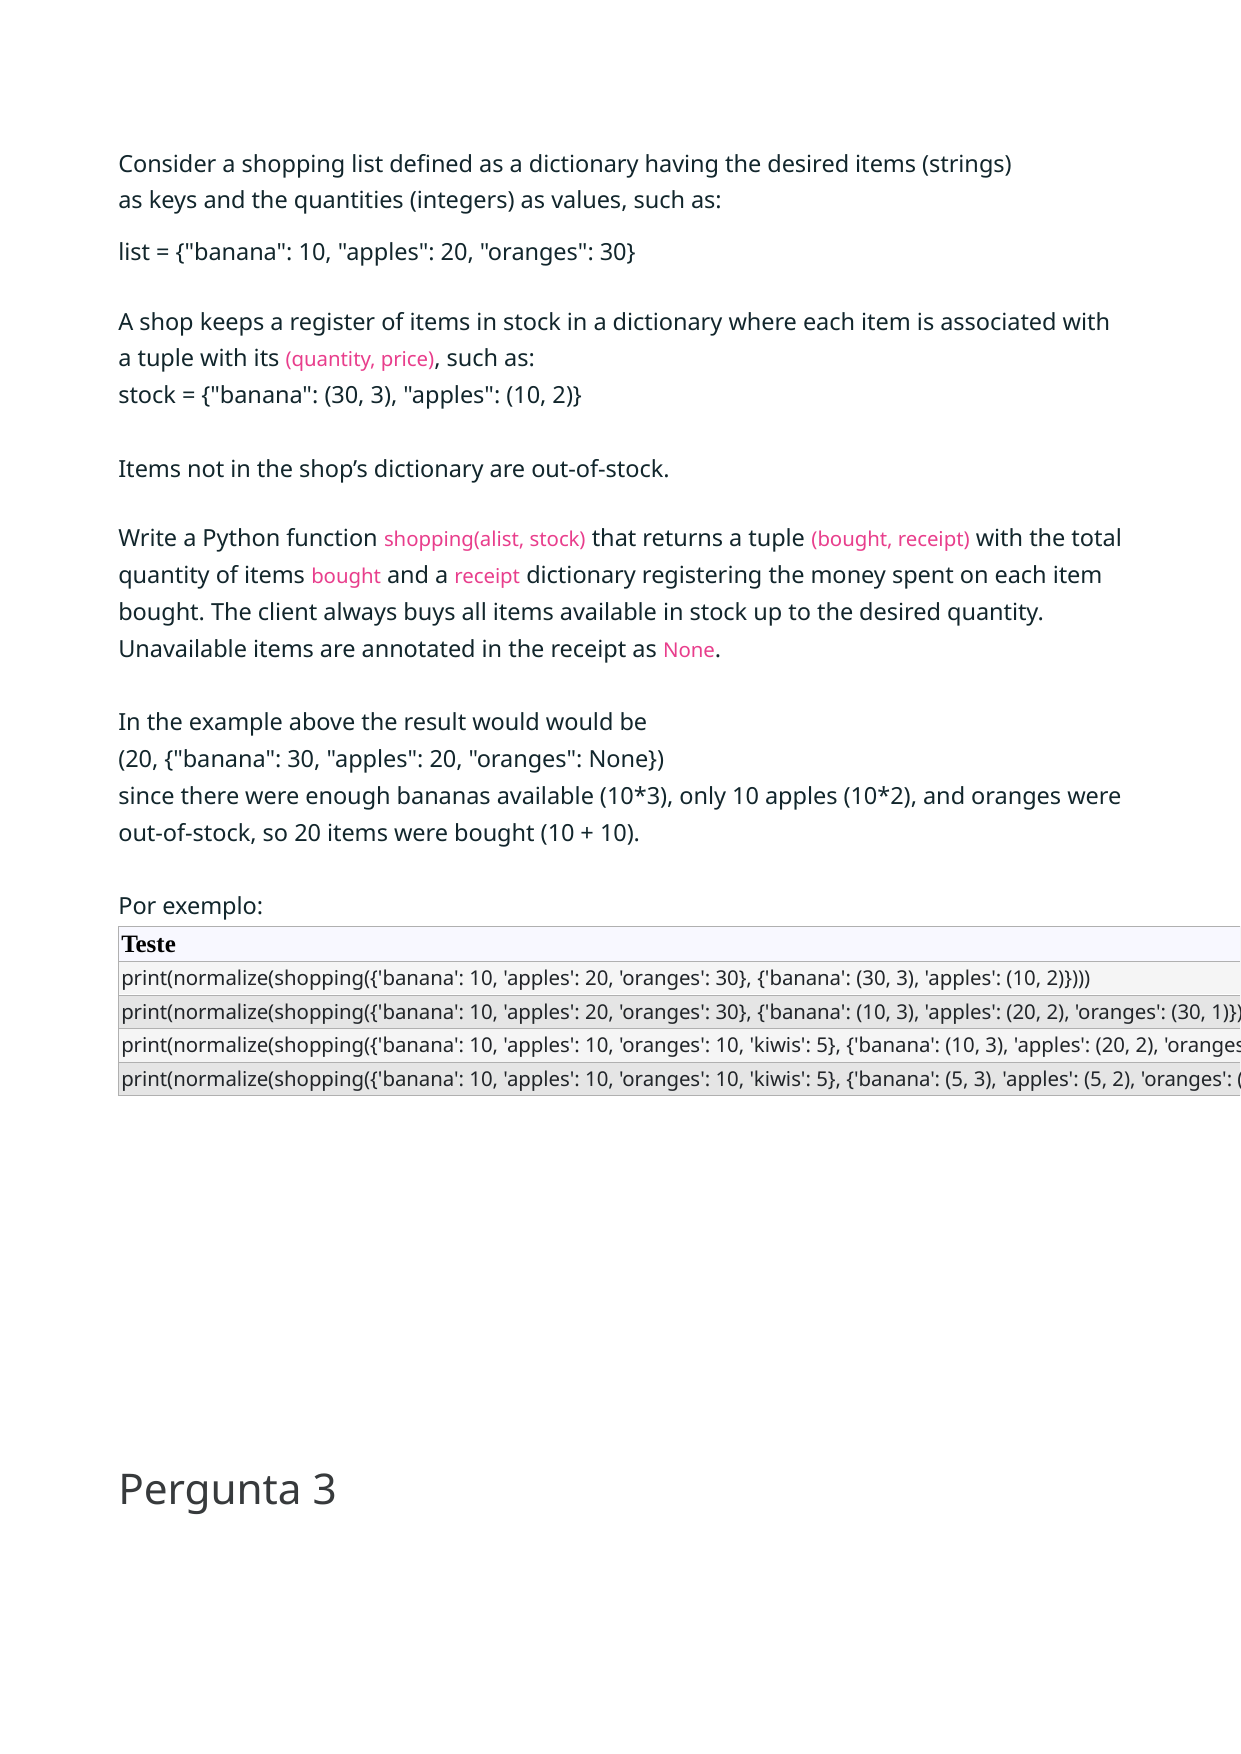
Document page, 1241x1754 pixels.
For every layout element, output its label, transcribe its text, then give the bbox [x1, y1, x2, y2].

text A shop keeps a register of items in stock in a dictionary where each item is associated with a tuple with its (quantity, price), such as: [118, 305, 1122, 373]
text since there were enough bananas available (10*3), only 10 apples (10*2), and oranges were out-of-stock, so 20 items were bought (10 + 10). [118, 779, 1122, 848]
text (20, {"banana": 30, "apples": 20, "oranges": None}) [118, 742, 1122, 774]
text Por exemplo: [118, 889, 1122, 921]
text list = {"banana": 10, "apples": 20, "oranges": 30} [118, 235, 1122, 267]
table_cell print(normalize(shopping({'banana': 10, 'apples': 10, 'oranges': 10, 'kiwis': 5}, {'banana': (5, 3), 'apples': (5, 2), 'oranges': (5, 1)}))) [119, 1063, 1240, 1095]
text Write a Python function shopping(alist, stock) that returns a tuple (bought, receipt) with the total quantity of items bought and a receipt dictionary registering the money spent on each item bought. The client always buys all items available in stock up to the desired quantity. Unavailable items are annotated in the receipt as None. [118, 522, 1122, 664]
text Pergunta 3 [118, 1459, 1122, 1517]
text In the example above the result would would be [118, 706, 1122, 737]
table_cell print(normalize(shopping({'banana': 10, 'apples': 20, 'oranges': 30}, {'banana': (10, 3), 'apples': (20, 2), 'oranges': (30, 1)}))) [119, 996, 1240, 1028]
text Items not in the shop’s dictionary are out-of-stock. [118, 452, 1122, 484]
text Consider a shopping list defined as a dictionary having the desired items (strings) as keys and the quantities (integers) as values, such as: [118, 147, 1122, 216]
table_cell print(normalize(shopping({'banana': 10, 'apples': 20, 'oranges': 30}, {'banana': (30, 3), 'apples': (10, 2)}))) [119, 962, 1240, 994]
text stock = {"banana": (30, 3), "apples": (10, 2)} [118, 378, 1122, 410]
table_cell print(normalize(shopping({'banana': 10, 'apples': 10, 'oranges': 10, 'kiwis': 5}, {'banana': (10, 3), 'apples': (20, 2), 'oranges': (30, 1)}))) [119, 1029, 1240, 1062]
table_header Teste [119, 927, 1240, 961]
